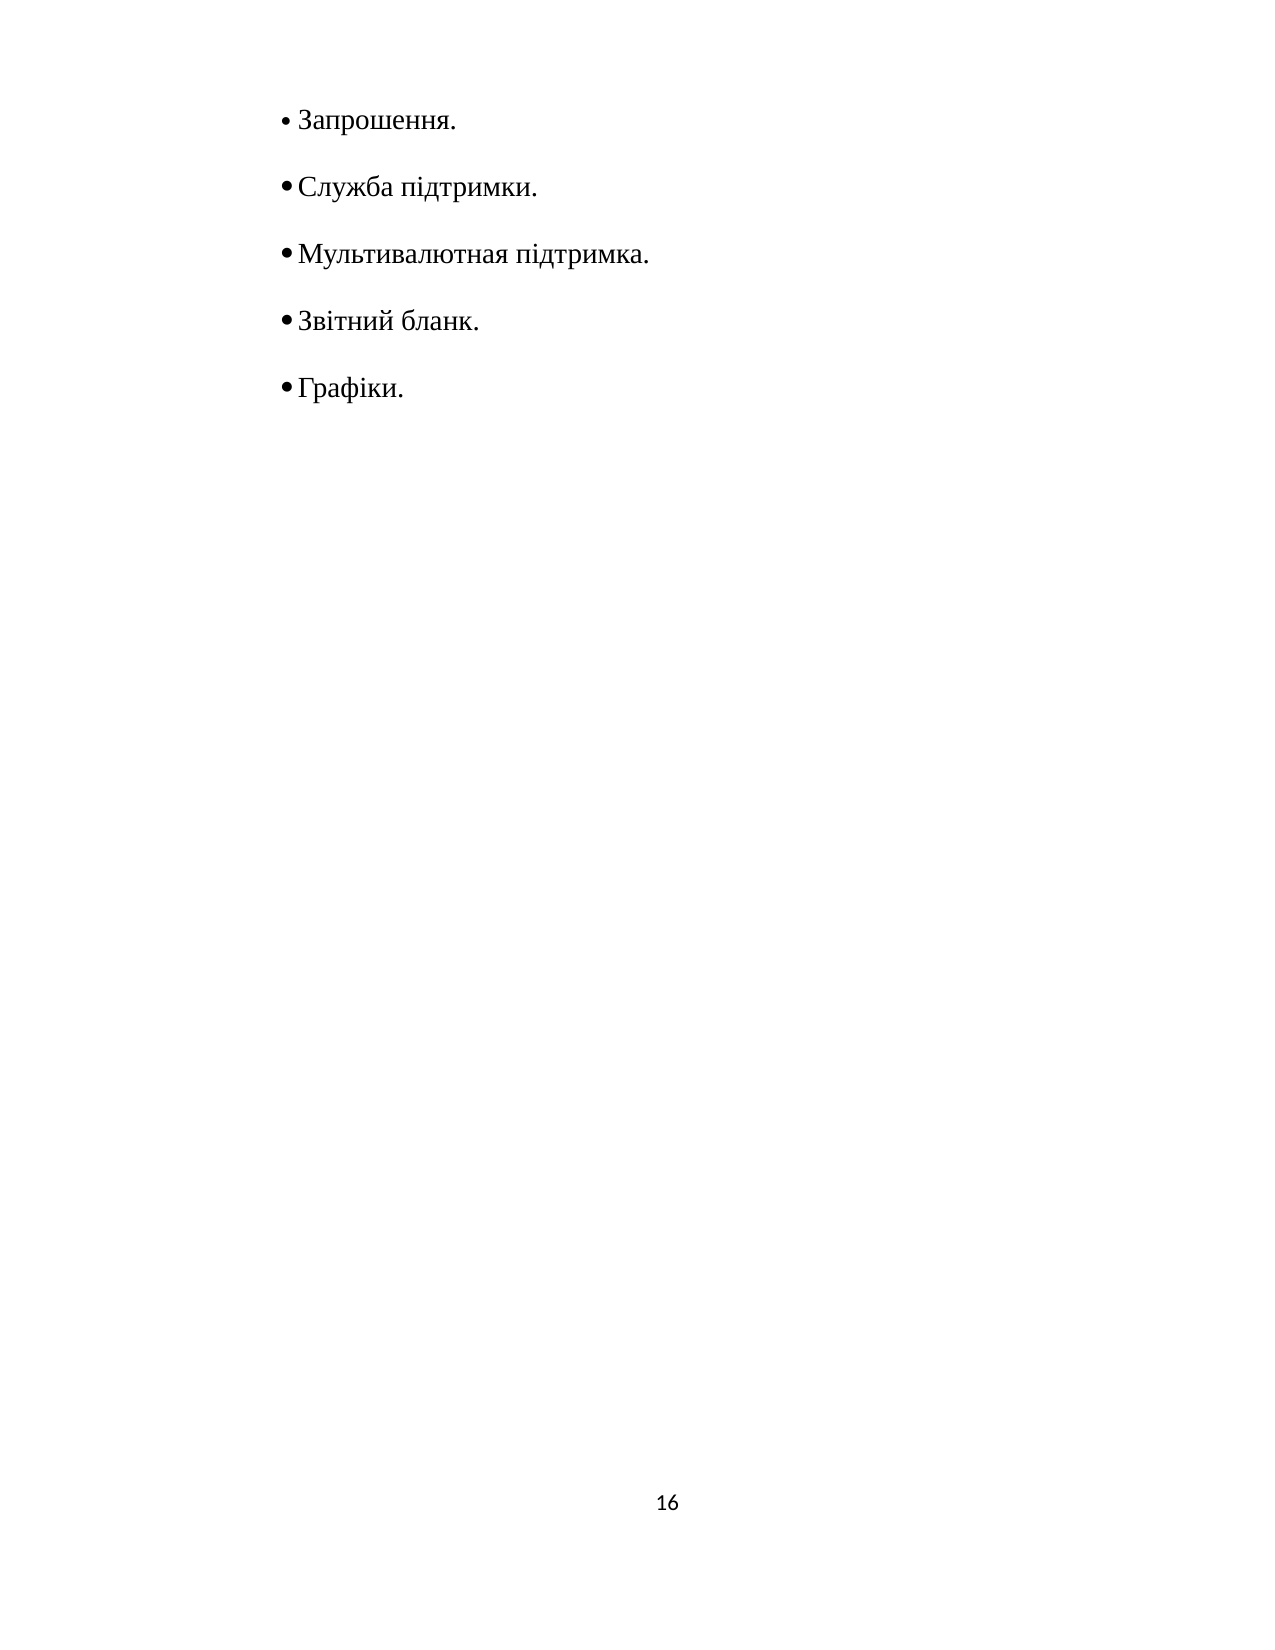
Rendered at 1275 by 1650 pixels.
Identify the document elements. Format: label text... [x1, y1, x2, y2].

list Запрошення. [223, 102, 1186, 135]
list Служба підтримки. [223, 169, 1186, 202]
list Звітний бланк. [223, 303, 1186, 337]
list Графіки. [223, 370, 1186, 404]
list Мультивалютная підтримка. [223, 236, 1186, 269]
